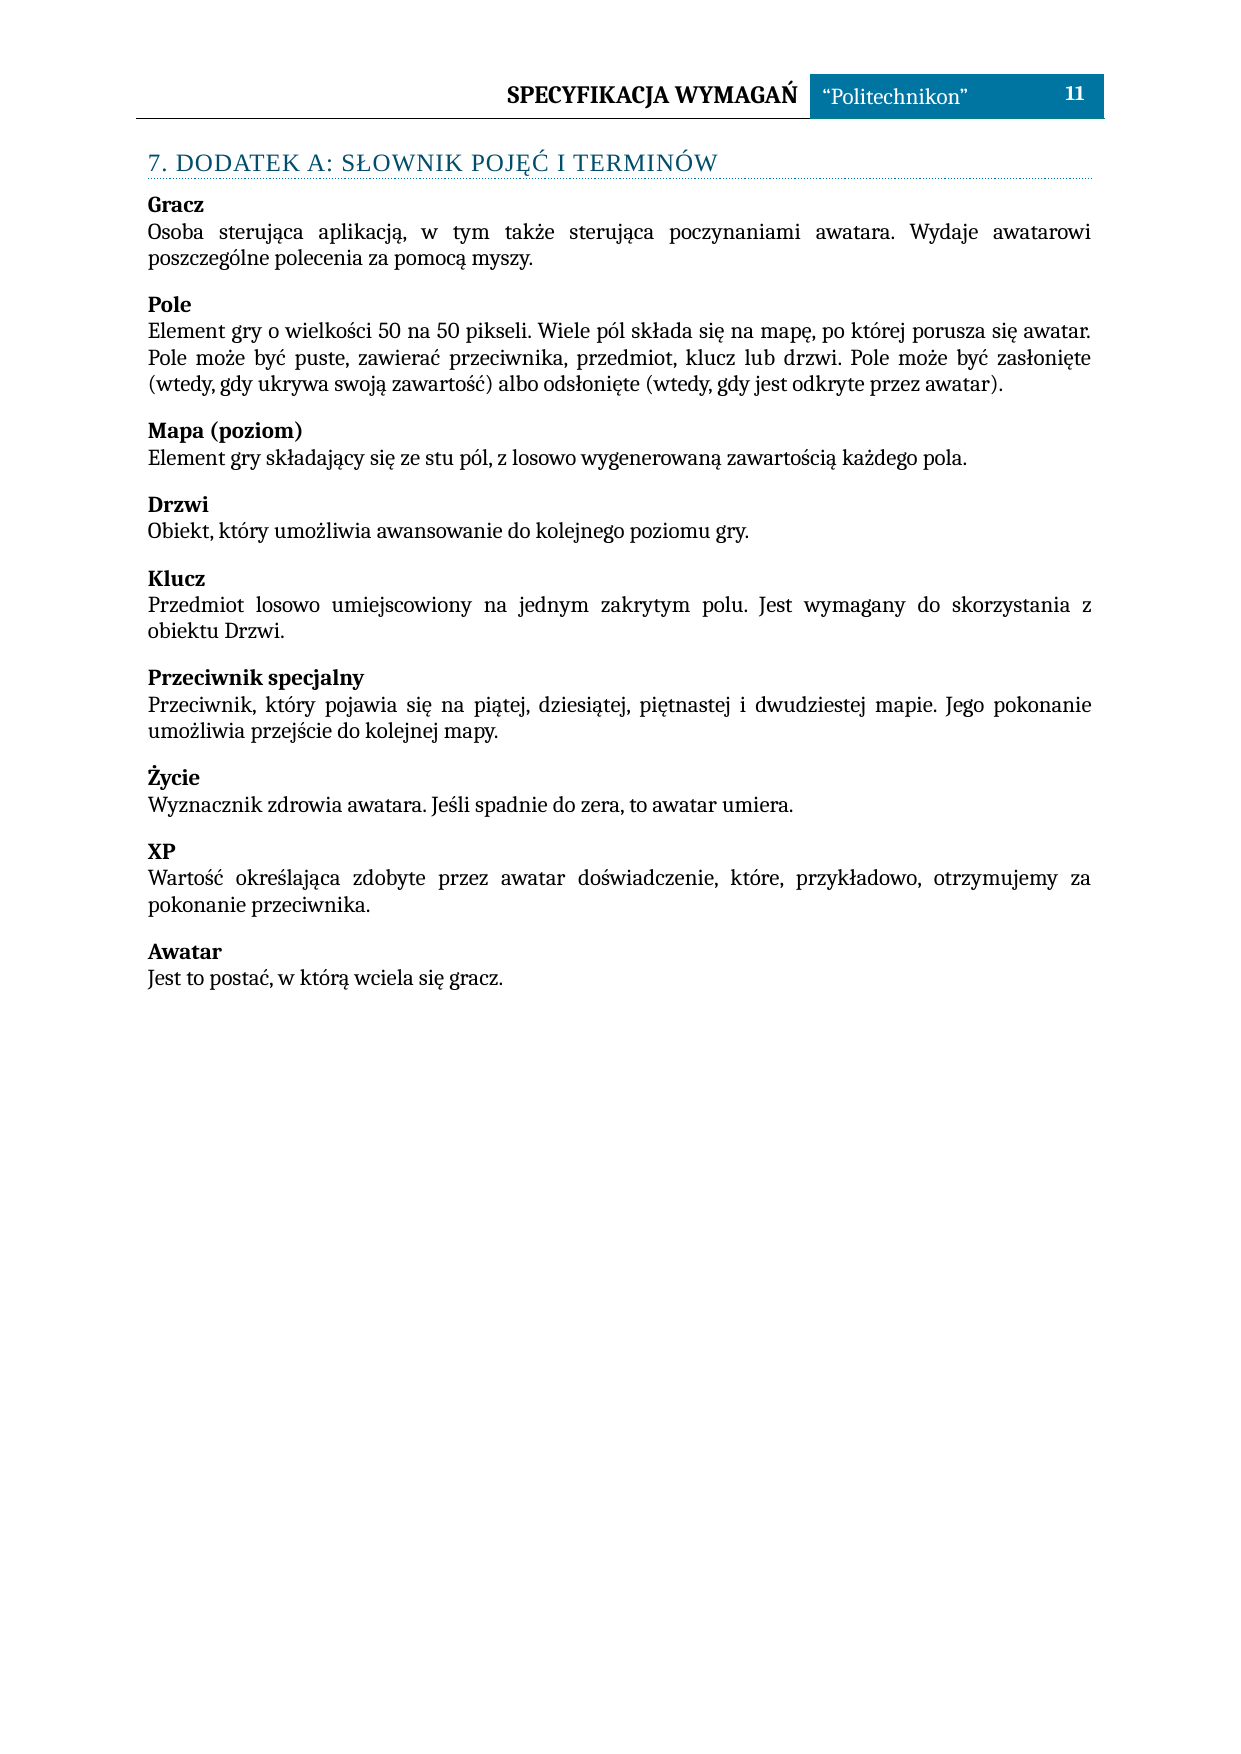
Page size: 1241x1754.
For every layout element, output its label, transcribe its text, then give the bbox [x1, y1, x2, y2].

text Jest to postać, w którą wciela się gracz. [148, 965, 1092, 991]
text Awatar [148, 938, 1092, 965]
text XP [148, 839, 1092, 865]
text Przedmiot losowo umiejscowiony na jednym zakrytym polu. Jest wymagany do skorzystania z obiektu Drzwi. [148, 592, 1092, 644]
text Osoba sterująca aplikacją, w tym także sterująca poczynaniami awatara. Wydaje awatarowi poszczególne polecenia za pomocą myszy. [148, 218, 1092, 271]
text Życie [148, 765, 1092, 791]
text Pole [148, 292, 1092, 318]
text Drzwi [148, 492, 1092, 518]
text Wyznacznik zdrowia awatara. Jeśli spadnie do zera, to awatar umiera. [148, 791, 1092, 818]
text Gracz [148, 192, 1092, 218]
text Przeciwnik, który pojawia się na piątej, dziesiątej, piętnastej i dwudziestej mapie. Jego pokonanie umożliwia przejście do kolejnej mapy. [148, 692, 1092, 744]
text Wartość określająca zdobyte przez awatar doświadczenie, które, przykładowo, otrzymujemy za pokonanie przeciwnika. [148, 865, 1092, 918]
text Element gry o wielkości 50 na 50 pikseli. Wiele pól składa się na mapę, po której porusza się awatar. Pole może być puste, zawierać przeciwnika, przedmiot, klucz lub drzwi. Pole może być zasłonięte (wtedy, gdy ukrywa swoją zawartość) albo odsłonięte (wtedy, gdy jest odkryte przez awatar). [148, 318, 1092, 397]
text 7. Dodatek A: Słownik pojęć i terminów [148, 148, 1092, 179]
text Element gry składający się ze stu pól, z losowo wygenerowaną zawartością każdego pola. [148, 444, 1092, 471]
text Klucz [148, 565, 1092, 592]
text Mapa (poziom) [148, 418, 1092, 444]
text Przeciwnik specjalny [148, 665, 1092, 692]
text Obiekt, który umożliwia awansowanie do kolejnego poziomu gry. [148, 518, 1092, 544]
